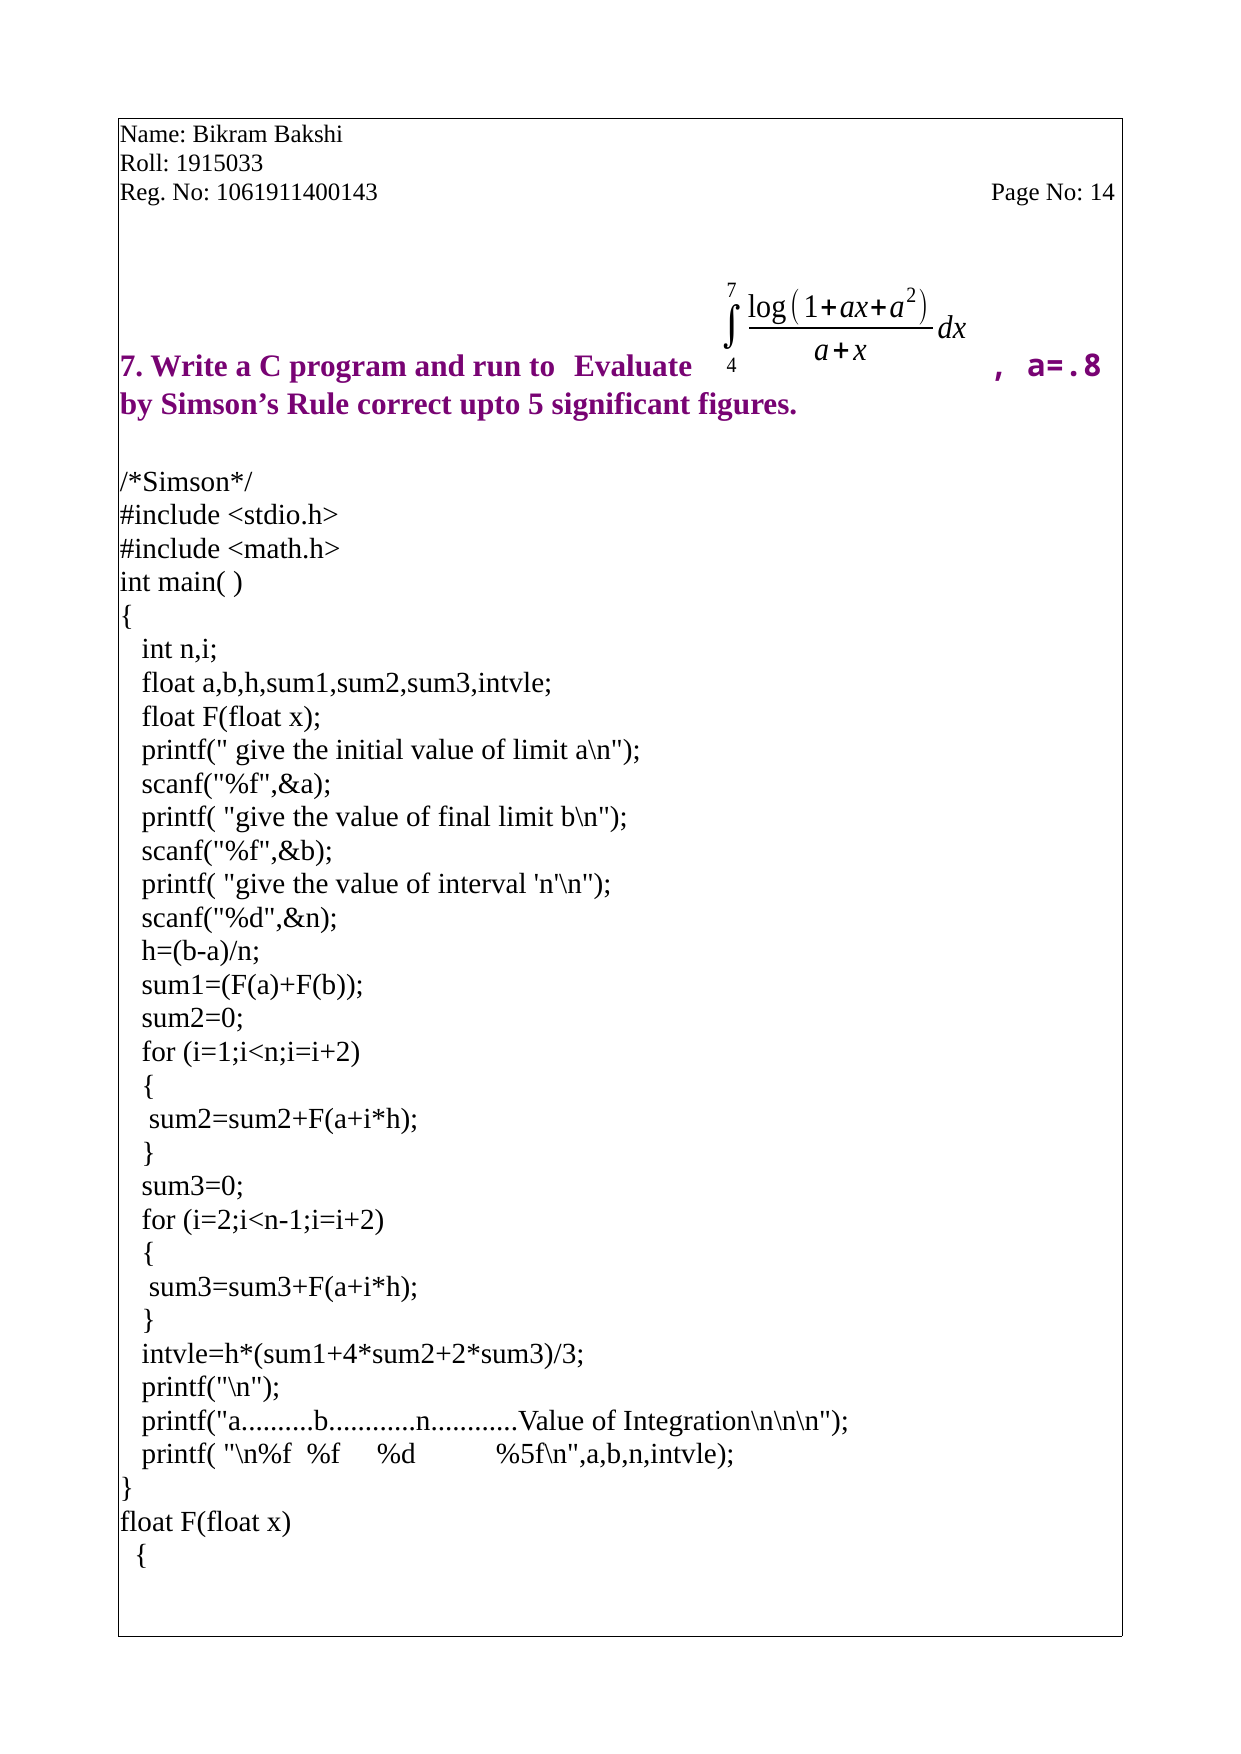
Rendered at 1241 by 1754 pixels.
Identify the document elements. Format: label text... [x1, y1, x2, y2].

text 7. Write a C program and run to Evaluate , a=.8 by Simson’s Rule correct upto 5 significant figures. [119, 278, 1121, 421]
text { [119, 1537, 1121, 1571]
text #include <math.h> [119, 531, 1121, 564]
text { [119, 1235, 1121, 1269]
text int main( ) [119, 564, 1121, 598]
text float a,b,h,sum1,sum2,sum3,intvle; [119, 665, 1121, 699]
text sum2=0; [119, 1001, 1121, 1034]
text sum1=(F(a)+F(b)); [119, 967, 1121, 1001]
text /*Simson*/ [119, 464, 1121, 497]
text printf( "give the value of interval 'n'\n"); [119, 866, 1121, 900]
text { [119, 598, 1121, 632]
text } [119, 1470, 1121, 1504]
text sum3=0; [119, 1168, 1121, 1202]
text } [119, 1302, 1121, 1336]
text for (i=1;i<n;i=i+2) [119, 1034, 1121, 1068]
text #include <stdio.h> [119, 497, 1121, 531]
text scanf("%f",&b); [119, 833, 1121, 866]
text scanf("%d",&n); [119, 900, 1121, 933]
text sum3=sum3+F(a+i*h); [119, 1269, 1121, 1302]
text int n,i; [119, 632, 1121, 665]
text } [119, 1135, 1121, 1168]
text for (i=2;i<n-1;i=i+2) [119, 1202, 1121, 1235]
text intvle=h*(sum1+4*sum2+2*sum3)/3; [119, 1336, 1121, 1369]
text h=(b-a)/n; [119, 933, 1121, 967]
text sum2=sum2+F(a+i*h); [119, 1101, 1121, 1135]
text printf( "give the value of final limit b\n"); [119, 799, 1121, 833]
text scanf("%f",&a); [119, 766, 1121, 799]
text float F(float x) [119, 1504, 1121, 1537]
text printf(" give the initial value of limit a\n"); [119, 732, 1121, 766]
text printf( "\n%f %f %d %5f\n",a,b,n,intvle); [119, 1437, 1121, 1470]
text printf("a..........b............n............Value of Integration\n\n\n"); [119, 1403, 1121, 1437]
text float F(float x); [119, 699, 1121, 732]
text { [119, 1068, 1121, 1101]
text printf("\n"); [119, 1369, 1121, 1403]
